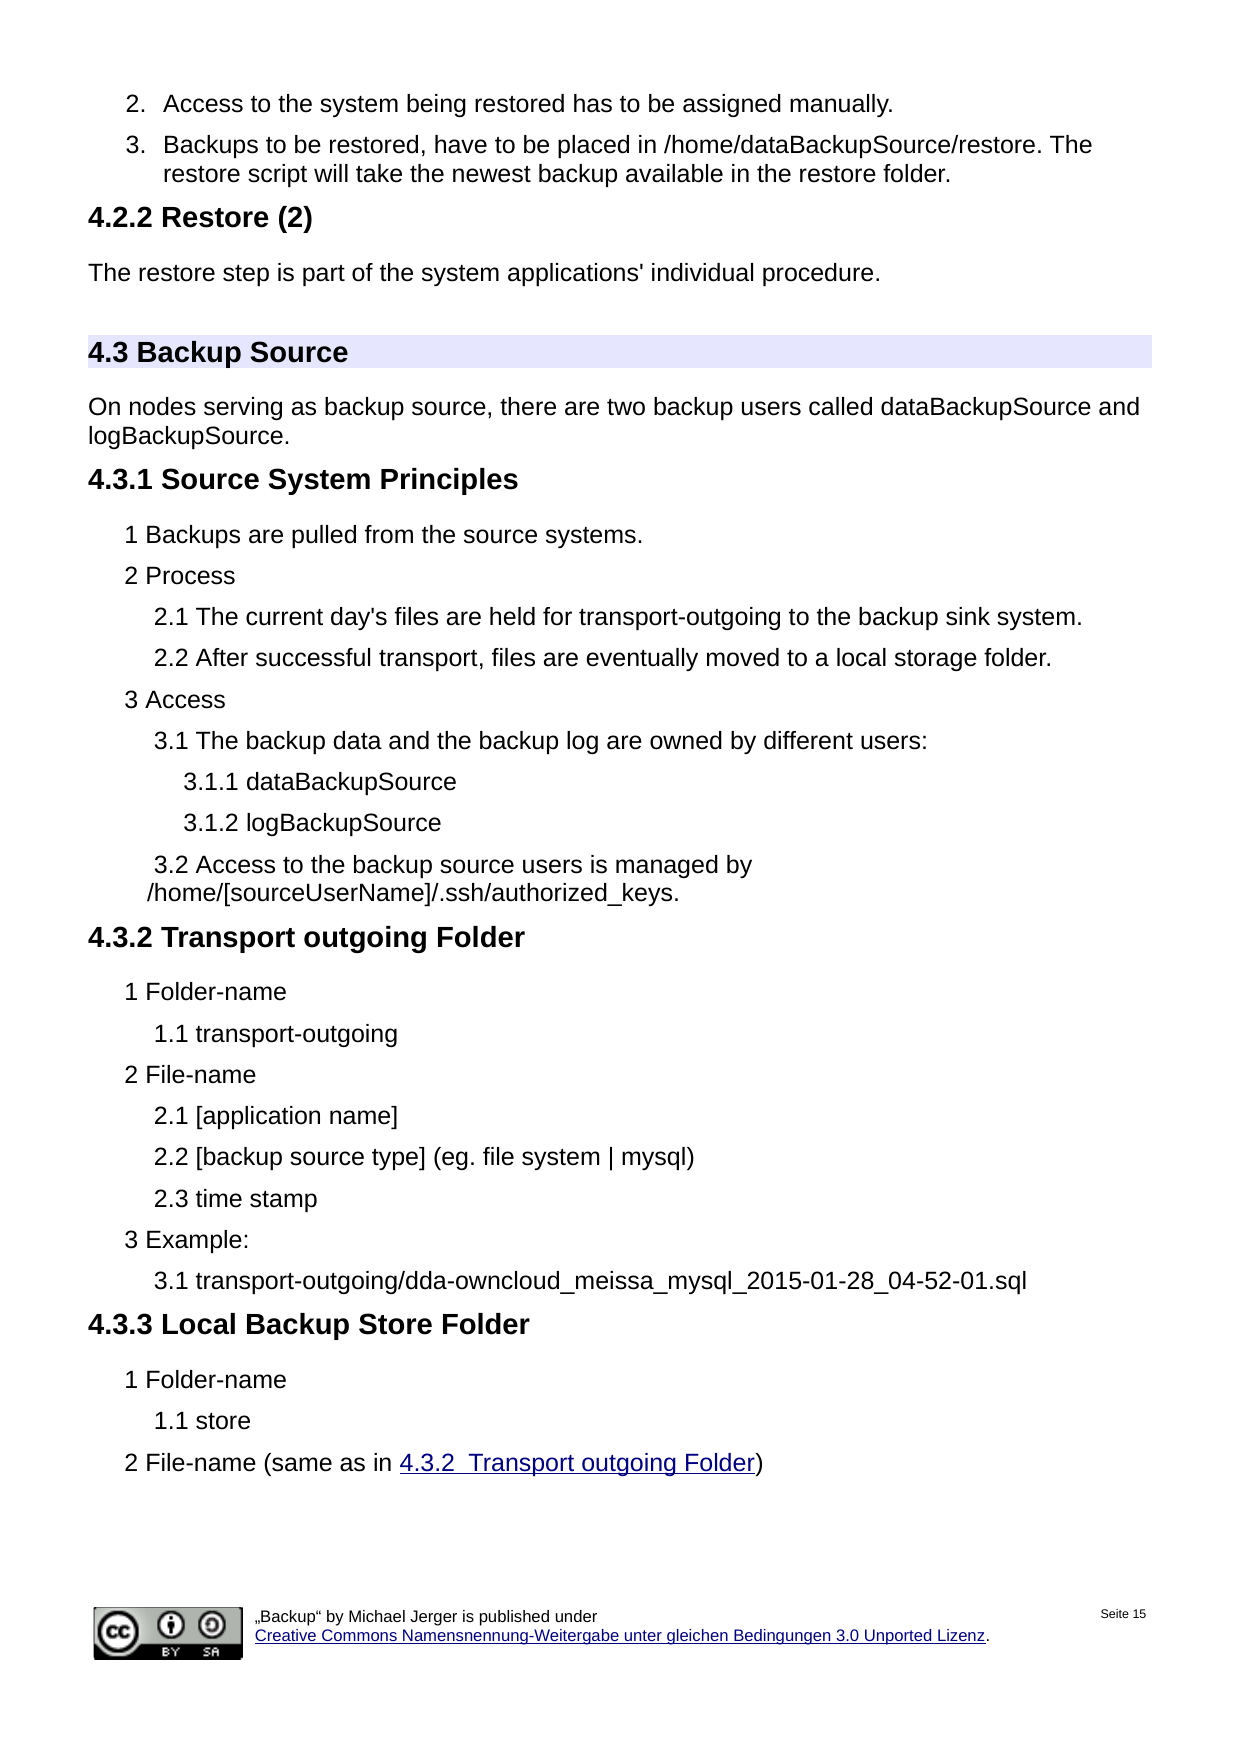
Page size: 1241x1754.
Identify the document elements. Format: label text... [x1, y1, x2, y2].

picture [93, 1607, 243, 1660]
list Access to the system being restored has to be assigned manually. [125, 88, 1152, 117]
list [backup source type] (eg. file system | mysql) [88, 1142, 1152, 1171]
subtitle Transport outgoing Folder [88, 919, 1152, 953]
text The restore step is part of the system applications' individual procedure. [88, 257, 1152, 286]
list File-name (same as in 4.3.2 Transport outgoing Folder) [88, 1447, 1152, 1476]
subtitle Source System Principles [88, 462, 1152, 495]
list Folder-name [88, 977, 1152, 1006]
list After successful transport, files are eventually moved to a local storage folder. [88, 643, 1152, 672]
text On nodes serving as backup source, there are two backup users called dataBackupSource and logBackupSource. [88, 392, 1152, 449]
list Folder-name [88, 1365, 1152, 1394]
list dataBackupSource [88, 767, 1152, 796]
list File-name [88, 1060, 1152, 1088]
list The backup data and the backup log are owned by different users: [88, 726, 1152, 754]
subtitle Backup Source [88, 335, 1152, 368]
list Access [88, 684, 1152, 713]
list Example: [88, 1225, 1152, 1253]
list logBackupSource [88, 808, 1152, 837]
list [application name] [88, 1101, 1152, 1130]
list transport-outgoing [88, 1018, 1152, 1047]
list Process [88, 561, 1152, 589]
subtitle Local Backup Store Folder [88, 1307, 1152, 1341]
list Backups are pulled from the source systems. [88, 519, 1152, 548]
subtitle Restore (2) [88, 200, 1152, 233]
list Backups to be restored, have to be placed in /home/dataBackupSource/restore. The restore script will take the newest backup available in the restore folder. [125, 130, 1152, 187]
list store [88, 1406, 1152, 1435]
list time stamp [88, 1183, 1152, 1212]
list transport-outgoing/dda-owncloud_meissa_mysql_2015-01-28_04-52-01.sql [88, 1266, 1152, 1295]
list The current day's files are held for transport-outgoing to the backup sink system. [88, 602, 1152, 631]
list Access to the backup source users is managed by /home/[sourceUserName]/.ssh/authorized_keys. [88, 849, 1152, 907]
